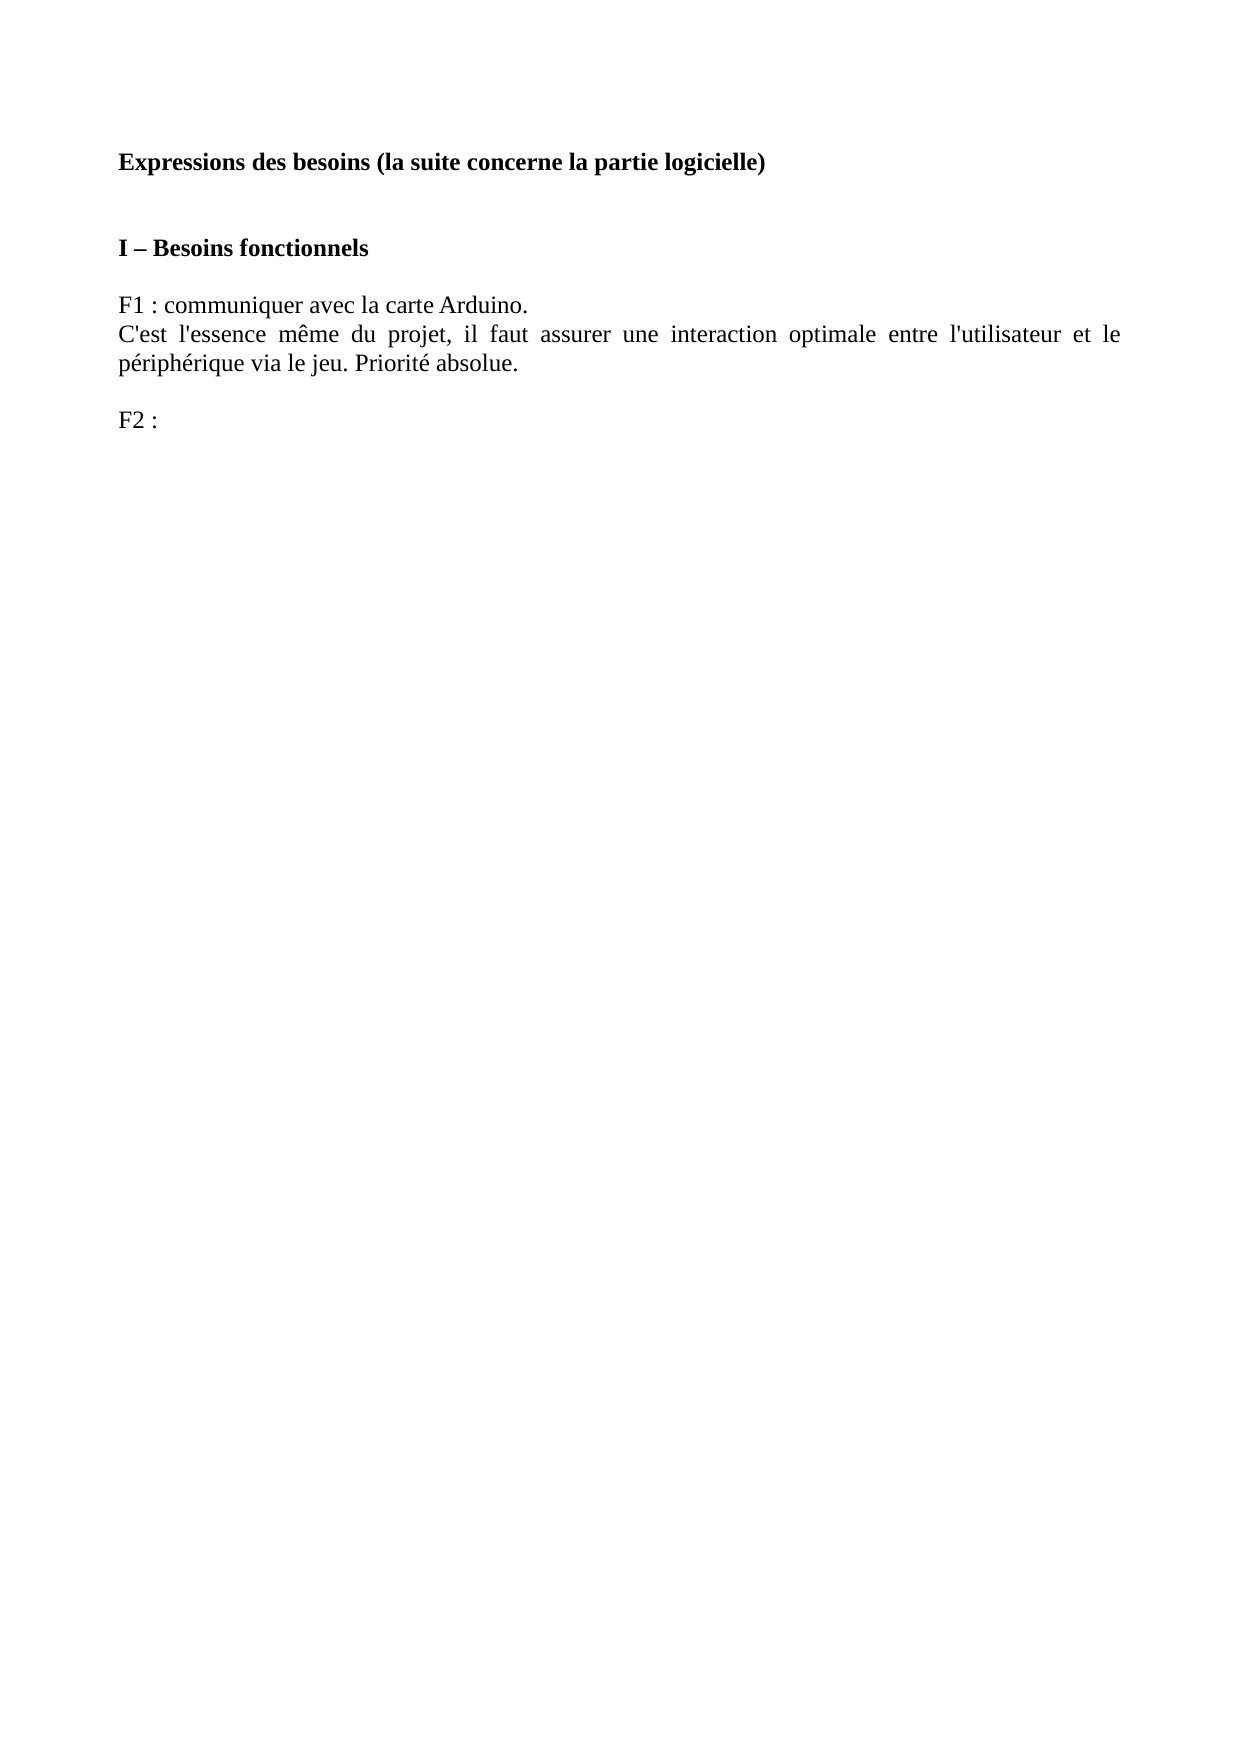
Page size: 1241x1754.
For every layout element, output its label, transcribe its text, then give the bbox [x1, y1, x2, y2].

text Expressions des besoins (la suite concerne la partie logicielle) [118, 147, 1122, 176]
text I – Besoins fonctionnels [118, 233, 1122, 262]
text F1 : communiquer avec la carte Arduino. [118, 291, 1122, 319]
text F2 : [118, 406, 1122, 434]
text C'est l'essence même du projet, il faut assurer une interaction optimale entre l'utilisateur et le périphérique via le jeu. Priorité absolue. [118, 319, 1122, 377]
